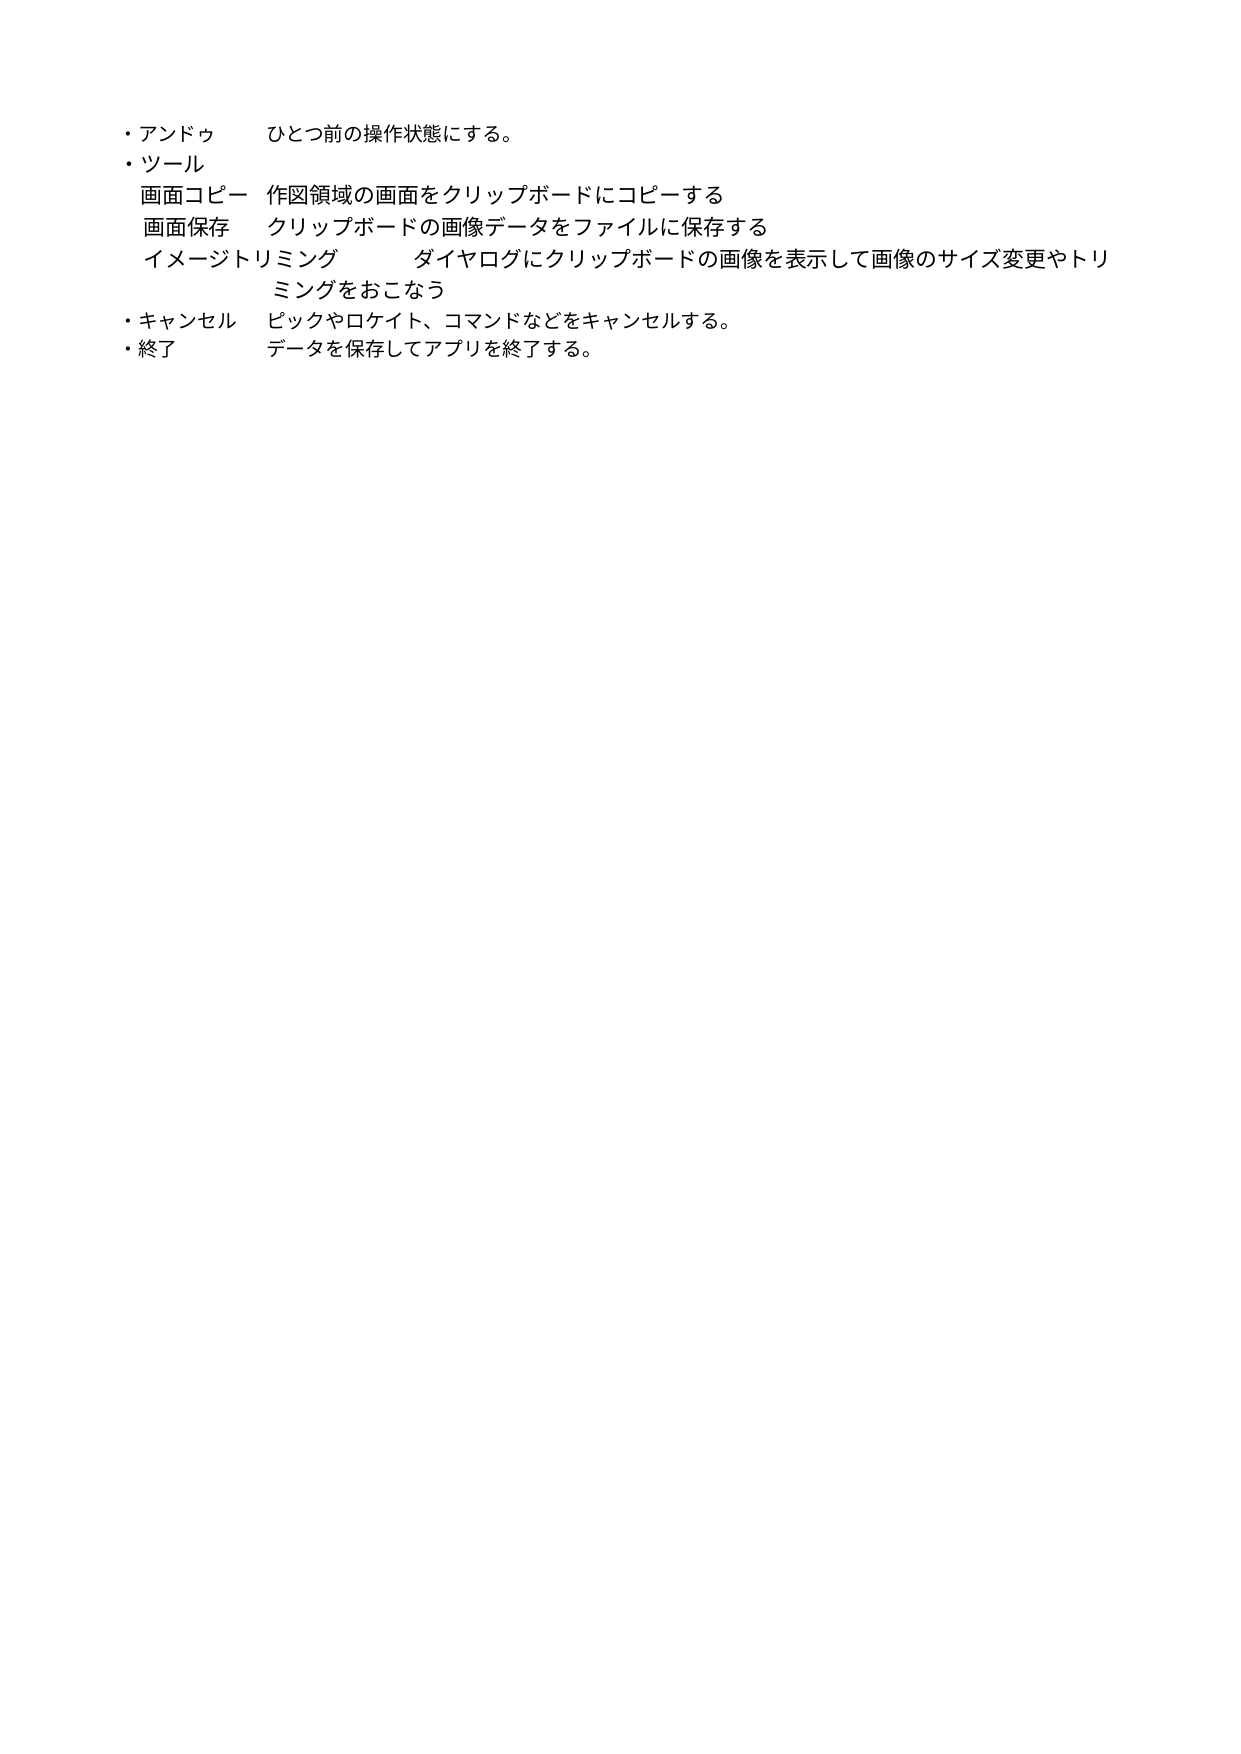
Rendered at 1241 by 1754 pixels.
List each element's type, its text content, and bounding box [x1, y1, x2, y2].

text ・アンドゥ ひとつ前の操作状態にする。 [118, 118, 1122, 147]
text イメージトリミング ダイヤログにクリップボードの画像を表示して画像のサイズ変更やトリミングをおこなう [118, 242, 1122, 305]
text 画面コピー 作図領域の画面をクリップボードにコピーする [118, 178, 1122, 210]
text ・終了 データを保存してアプリを終了する。 [118, 334, 1122, 363]
text ・ツール [118, 147, 1122, 178]
text 画面保存 クリップボードの画像データをファイルに保存する [118, 210, 1122, 242]
text ・キャンセル ピックやロケイト、コマンドなどをキャンセルする。 [118, 305, 1122, 334]
